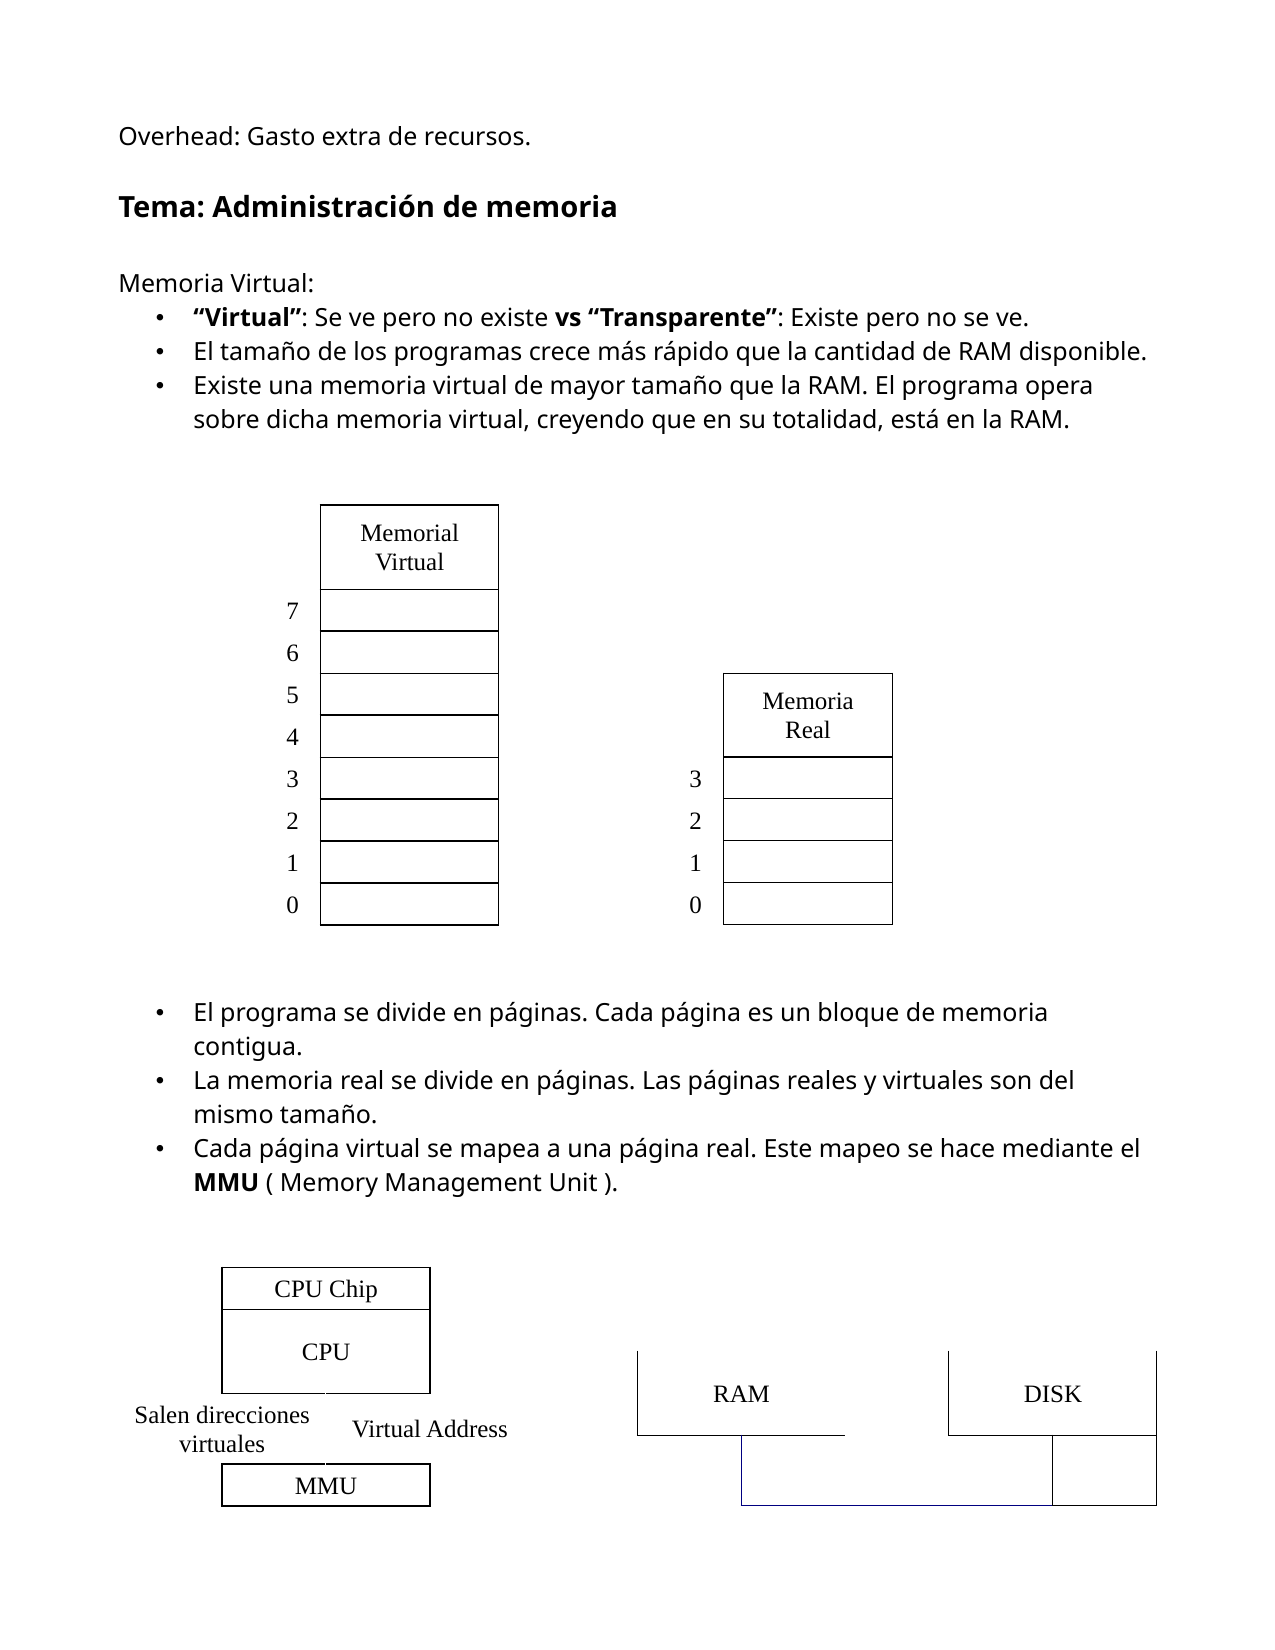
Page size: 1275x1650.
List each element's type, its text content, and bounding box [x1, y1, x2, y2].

table_cell [321, 674, 498, 714]
table_cell [321, 800, 498, 840]
table_cell [846, 1394, 948, 1434]
table_cell [668, 590, 723, 630]
table_cell [724, 841, 892, 882]
table_cell [638, 1310, 741, 1351]
table_cell 3 [265, 758, 320, 798]
table_cell [499, 841, 667, 882]
table_cell [499, 758, 667, 798]
table_cell [499, 715, 667, 756]
table_cell [724, 883, 892, 924]
table_cell 4 [265, 715, 320, 756]
text Tema: Administración de memoria [118, 186, 1157, 226]
table_cell [668, 631, 723, 672]
table_cell [742, 1436, 1052, 1505]
table_header [846, 1268, 948, 1309]
table_cell [724, 631, 892, 672]
table_cell [846, 1352, 948, 1393]
table_cell 2 [668, 799, 723, 840]
list El programa se divide en páginas. Cada página es un bloque de memoria contigua. [156, 994, 1157, 1062]
table_header [265, 505, 320, 588]
table_header CPU Chip [223, 1268, 429, 1309]
table_cell [949, 1310, 1052, 1351]
table_cell [724, 758, 892, 798]
table_header [119, 1268, 221, 1393]
table_cell [321, 590, 498, 630]
table_cell 0 [265, 883, 320, 924]
table_cell 5 [265, 674, 320, 714]
table_header [431, 1268, 533, 1393]
table_header Memorial Virtual [321, 506, 498, 588]
table_cell 3 [668, 758, 723, 798]
table_cell DISK [949, 1352, 1156, 1434]
table_cell [668, 674, 723, 714]
table_cell [1053, 1310, 1156, 1351]
table_header [534, 1268, 637, 1434]
table_header [742, 1268, 845, 1309]
table_cell 1 [668, 841, 723, 882]
table_header [499, 505, 667, 588]
list Existe una memoria virtual de mayor tamaño que la RAM. El programa opera sobre dicha memoria virtual, creyendo que en su totalidad, está en la RAM. [156, 368, 1157, 436]
table_header [724, 505, 892, 588]
table_cell [119, 1464, 221, 1505]
table_cell [321, 632, 498, 672]
table_cell [431, 1464, 533, 1505]
table_cell [499, 674, 667, 714]
table_cell [321, 884, 498, 924]
table_header [668, 505, 723, 588]
table_cell RAM [638, 1352, 845, 1434]
list El tamaño de los programas crece más rápido que la cantidad de RAM disponible. [156, 334, 1157, 368]
text Overhead: Gasto extra de recursos. [118, 118, 1157, 152]
list La memoria real se divide en páginas. Las páginas reales y virtuales son del mismo tamaño. [156, 1062, 1157, 1130]
table_cell MMU [223, 1465, 429, 1505]
table_header [949, 1268, 1052, 1309]
table_cell [499, 590, 667, 630]
table_cell [724, 590, 892, 630]
table_cell Virtual Address [326, 1394, 533, 1463]
table_cell [742, 1310, 845, 1351]
table_cell [321, 758, 498, 798]
text Memoria Virtual: [118, 266, 1157, 300]
table_cell [499, 799, 667, 840]
list Cada página virtual se mapea a una página real. Este mapeo se hace mediante el MMU ( Memory Management Unit ). [156, 1130, 1157, 1198]
table_header [638, 1268, 741, 1309]
table_cell [724, 799, 892, 840]
table_cell Memoria Real [724, 674, 892, 756]
table_cell [499, 631, 667, 672]
table_cell [321, 716, 498, 756]
table_cell [668, 715, 723, 756]
table_cell Salen direcciones virtuales [119, 1394, 325, 1463]
table_cell 6 [265, 631, 320, 672]
table_header [1053, 1268, 1156, 1309]
table_cell [534, 1436, 741, 1505]
table_cell 0 [668, 883, 723, 924]
table_cell CPU [223, 1310, 429, 1393]
table_cell 7 [265, 590, 320, 630]
table_cell 1 [265, 841, 320, 882]
table_cell [846, 1310, 948, 1351]
table_cell 2 [265, 799, 320, 840]
table_cell [1053, 1436, 1156, 1505]
list “Virtual”: Se ve pero no existe vs “Transparente”: Existe pero no se ve. [156, 300, 1157, 334]
table_cell [321, 842, 498, 882]
table_cell [499, 883, 667, 924]
